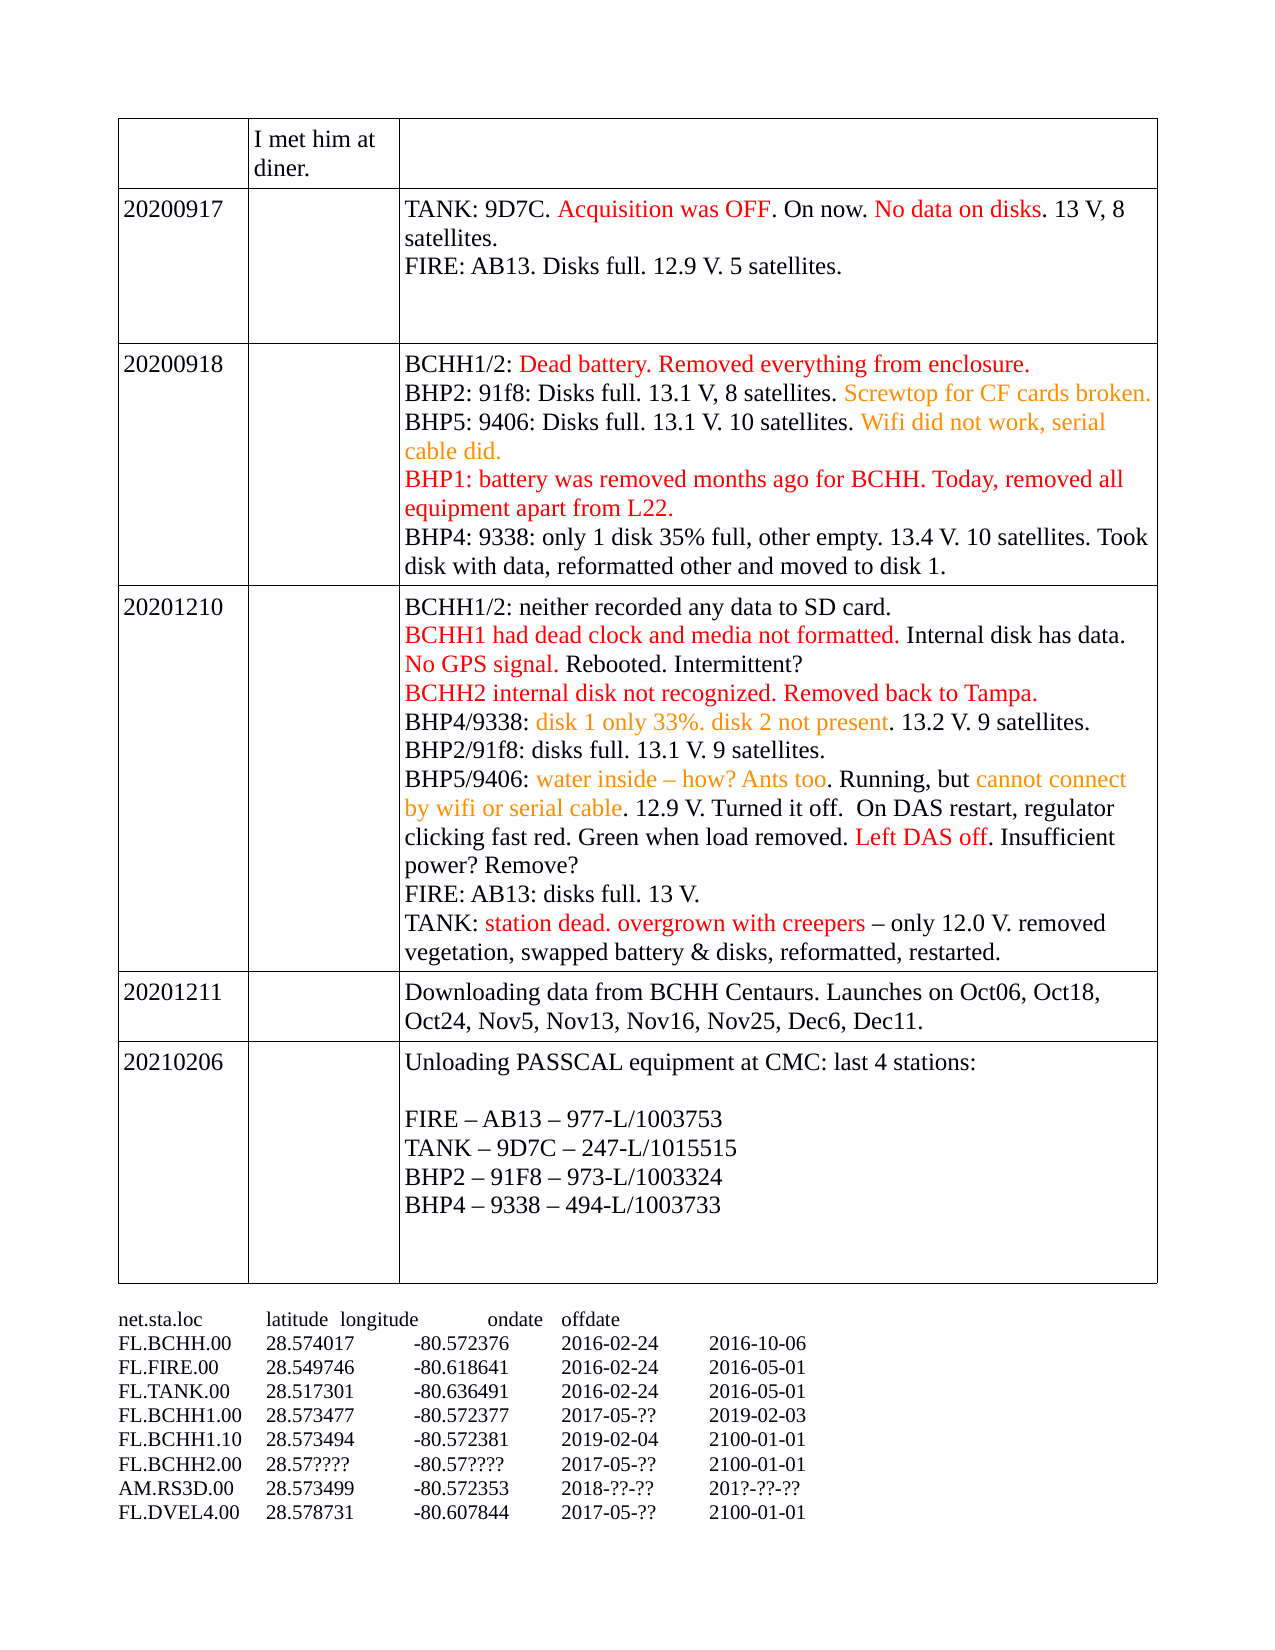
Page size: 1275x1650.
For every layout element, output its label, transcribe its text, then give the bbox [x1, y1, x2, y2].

table_cell [400, 119, 1157, 188]
table_cell [249, 586, 399, 971]
text AM.RS3D.00 28.573499 -80.572353 2018-??-?? 201?-??-?? [118, 1476, 1157, 1499]
text FL.BCHH2.00 28.57???? -80.57???? 2017-05-?? 2100-01-01 [118, 1451, 1157, 1476]
text FL.DVEL4.00 28.578731 -80.607844 2017-05-?? 2100-01-01 [118, 1499, 1157, 1524]
table_cell [119, 119, 248, 188]
table_cell I met him at diner. [249, 119, 399, 188]
table_cell 20201210 [119, 586, 248, 971]
text FL.TANK.00 28.517301 -80.636491 2016-02-24 2016-05-01 [118, 1379, 1157, 1403]
table_cell Unloading PASSCAL equipment at CMC: last 4 stations: FIRE – AB13 – 977-L/1003753 TANK – 9D7C – 247-L/1015515 BHP2 – 91F8 – 973-L/1003324 BHP4 – 9338 – 494-L/1003733 [400, 1042, 1157, 1282]
table_cell 20201211 [119, 972, 248, 1041]
table_cell [249, 344, 399, 585]
table_cell 20210206 [119, 1042, 248, 1282]
text net.sta.loc latitude longitude ondate offdate [118, 1307, 1157, 1331]
table_cell Downloading data from BCHH Centaurs. Launches on Oct06, Oct18, Oct24, Nov5, Nov13, Nov16, Nov25, Dec6, Dec11. [400, 972, 1157, 1041]
table_cell BCHH1/2: neither recorded any data to SD card. BCHH1 had dead clock and media not formatted. Internal disk has data. No GPS signal. Rebooted. Intermittent? BCHH2 internal disk not recognized. Removed back to Tampa. BHP4/9338: disk 1 only 33%. disk 2 not present. 13.2 V. 9 satellites. BHP2/91f8: disks full. 13.1 V. 9 satellites. BHP5/9406: water inside – how? Ants too. Running, but cannot connect by wifi or serial cable. 12.9 V. Turned it off. On DAS restart, regulator clicking fast red. Green when load removed. Left DAS off. Insufficient power? Remove? FIRE: AB13: disks full. 13 V. TANK: station dead. overgrown with creepers – only 12.0 V. removed vegetation, swapped battery & disks, reformatted, restarted. [400, 586, 1157, 971]
text FL.FIRE.00 28.549746 -80.618641 2016-02-24 2016-05-01 [118, 1355, 1157, 1379]
table_cell [249, 1042, 399, 1282]
text FL.BCHH.00 28.574017 -80.572376 2016-02-24 2016-10-06 [118, 1331, 1157, 1355]
table_cell 20200918 [119, 344, 248, 585]
table_cell [249, 972, 399, 1041]
table_cell TANK: 9D7C. Acquisition was OFF. On now. No data on disks. 13 V, 8 satellites. FIRE: AB13. Disks full. 12.9 V. 5 satellites. [400, 189, 1157, 343]
table_cell BCHH1/2: Dead battery. Removed everything from enclosure. BHP2: 91f8: Disks full. 13.1 V, 8 satellites. Screwtop for CF cards broken. BHP5: 9406: Disks full. 13.1 V. 10 satellites. Wifi did not work, serial cable did. BHP1: battery was removed months ago for BCHH. Today, removed all equipment apart from L22. BHP4: 9338: only 1 disk 35% full, other empty. 13.4 V. 10 satellites. Took disk with data, reformatted other and moved to disk 1. [400, 344, 1157, 585]
text FL.BCHH1.00 28.573477 -80.572377 2017-05-?? 2019-02-03 [118, 1403, 1157, 1427]
table_cell [249, 189, 399, 343]
text FL.BCHH1.10 28.573494 -80.572381 2019-02-04 2100-01-01 [118, 1427, 1157, 1451]
table_cell 20200917 [119, 189, 248, 343]
